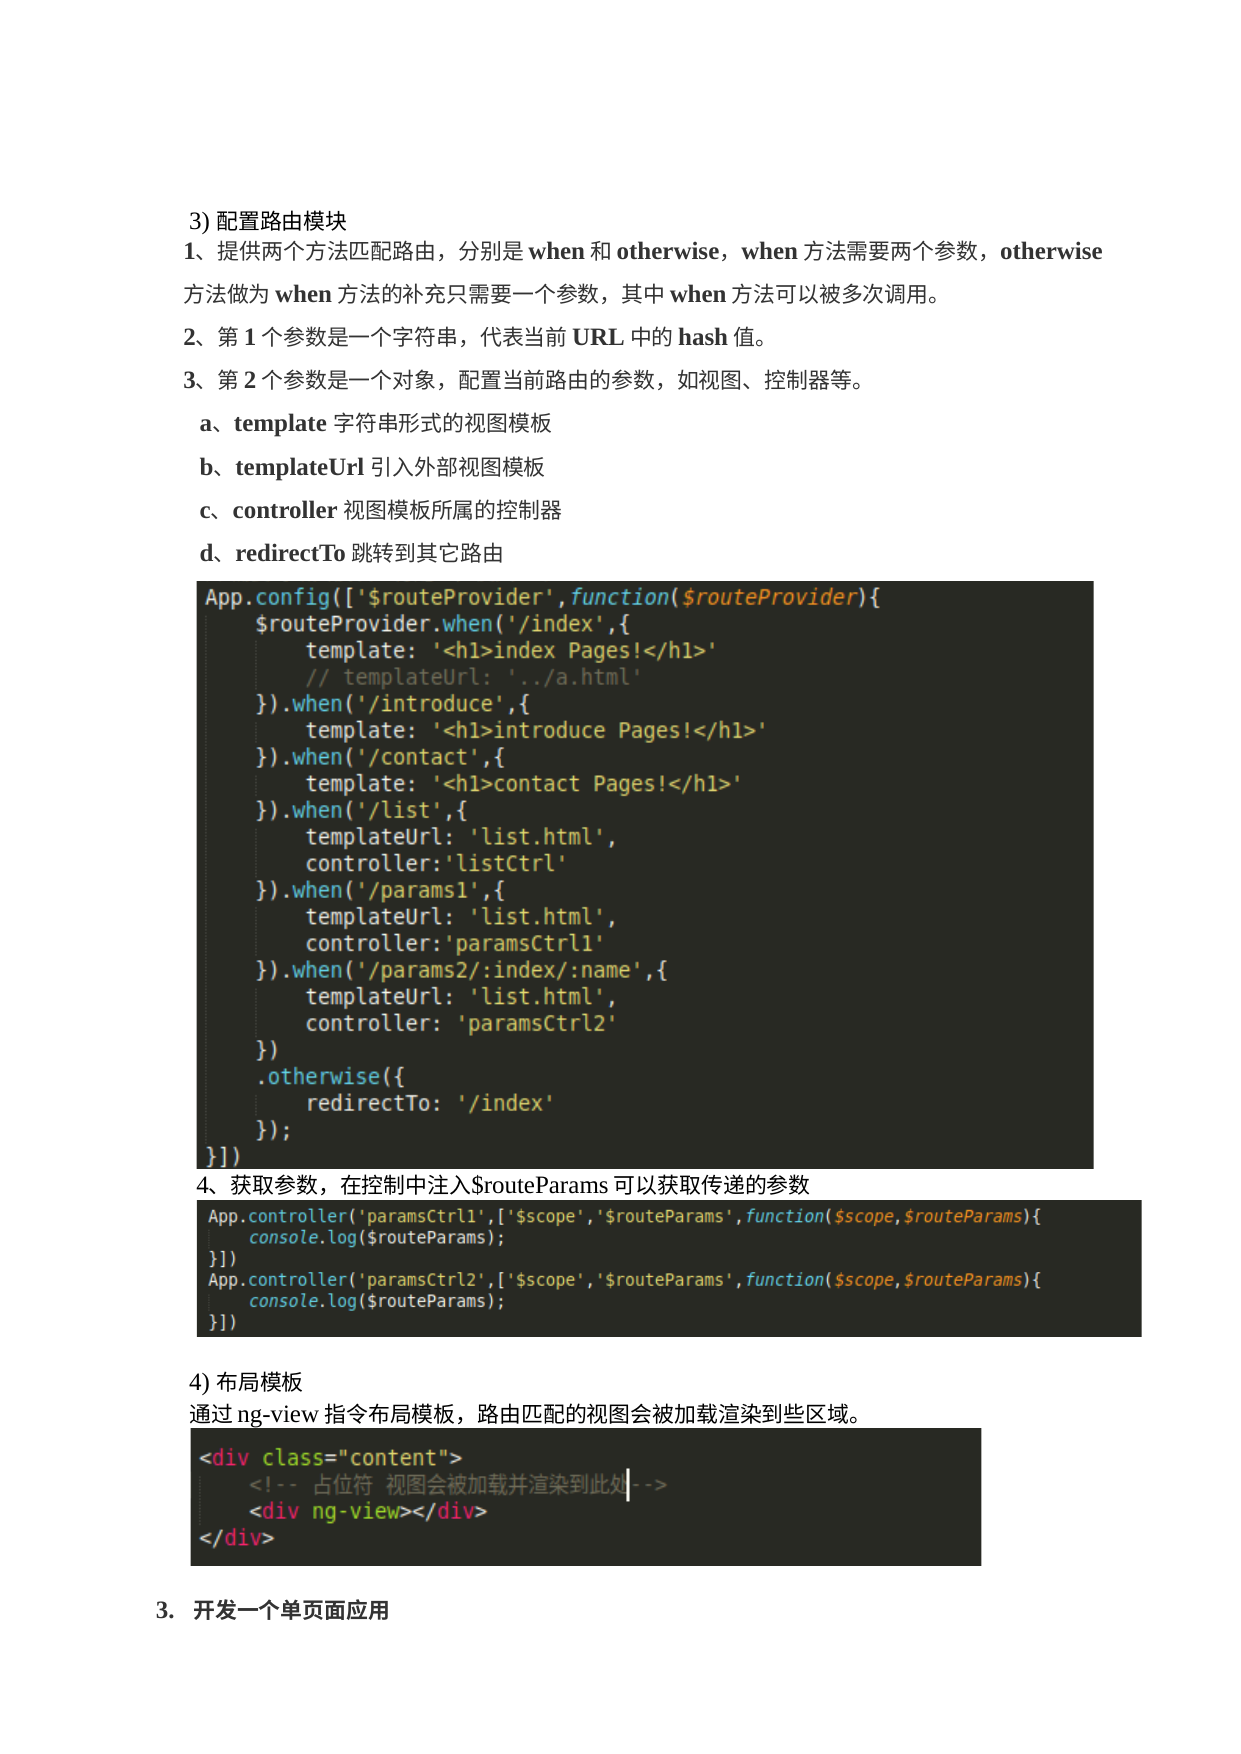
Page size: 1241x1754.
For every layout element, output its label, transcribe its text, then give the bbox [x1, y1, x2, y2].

list 配置路由模块 [189, 204, 1122, 236]
list 开发一个单页面应用 [156, 1595, 1122, 1623]
text c、controller 视图模板所属的控制器 [118, 495, 1122, 523]
text b、templateUrl 引入外部视图模板 [118, 452, 1122, 480]
text 4、获取参数，在控制中注入$routeParams可以获取传递的参数 [177, 581, 1122, 1200]
text 2、第1个参数是一个字符串，代表当前URL中的hash值。 [159, 322, 1122, 351]
list 布局模板 [189, 1365, 1122, 1397]
text d、redirectTo跳转到其它路由 [118, 538, 1122, 567]
picture [196, 1200, 1142, 1337]
picture [190, 1428, 982, 1566]
text 通过ng-view指令布局模板，路由匹配的视图会被加载渲染到些区域。 [118, 1397, 1122, 1428]
picture [196, 581, 1094, 1169]
text a、template 字符串形式的视图模板 [118, 408, 1122, 437]
text 1、提供两个方法匹配路由，分别是when和otherwise，when方法需要两个参数，otherwise方法做为when方法的补充只需要一个参数，其中when方法可以被多次调用。 [183, 236, 1122, 308]
text 3、第2个参数是一个对象，配置当前路由的参数，如视图、控制器等。 [165, 365, 1122, 394]
